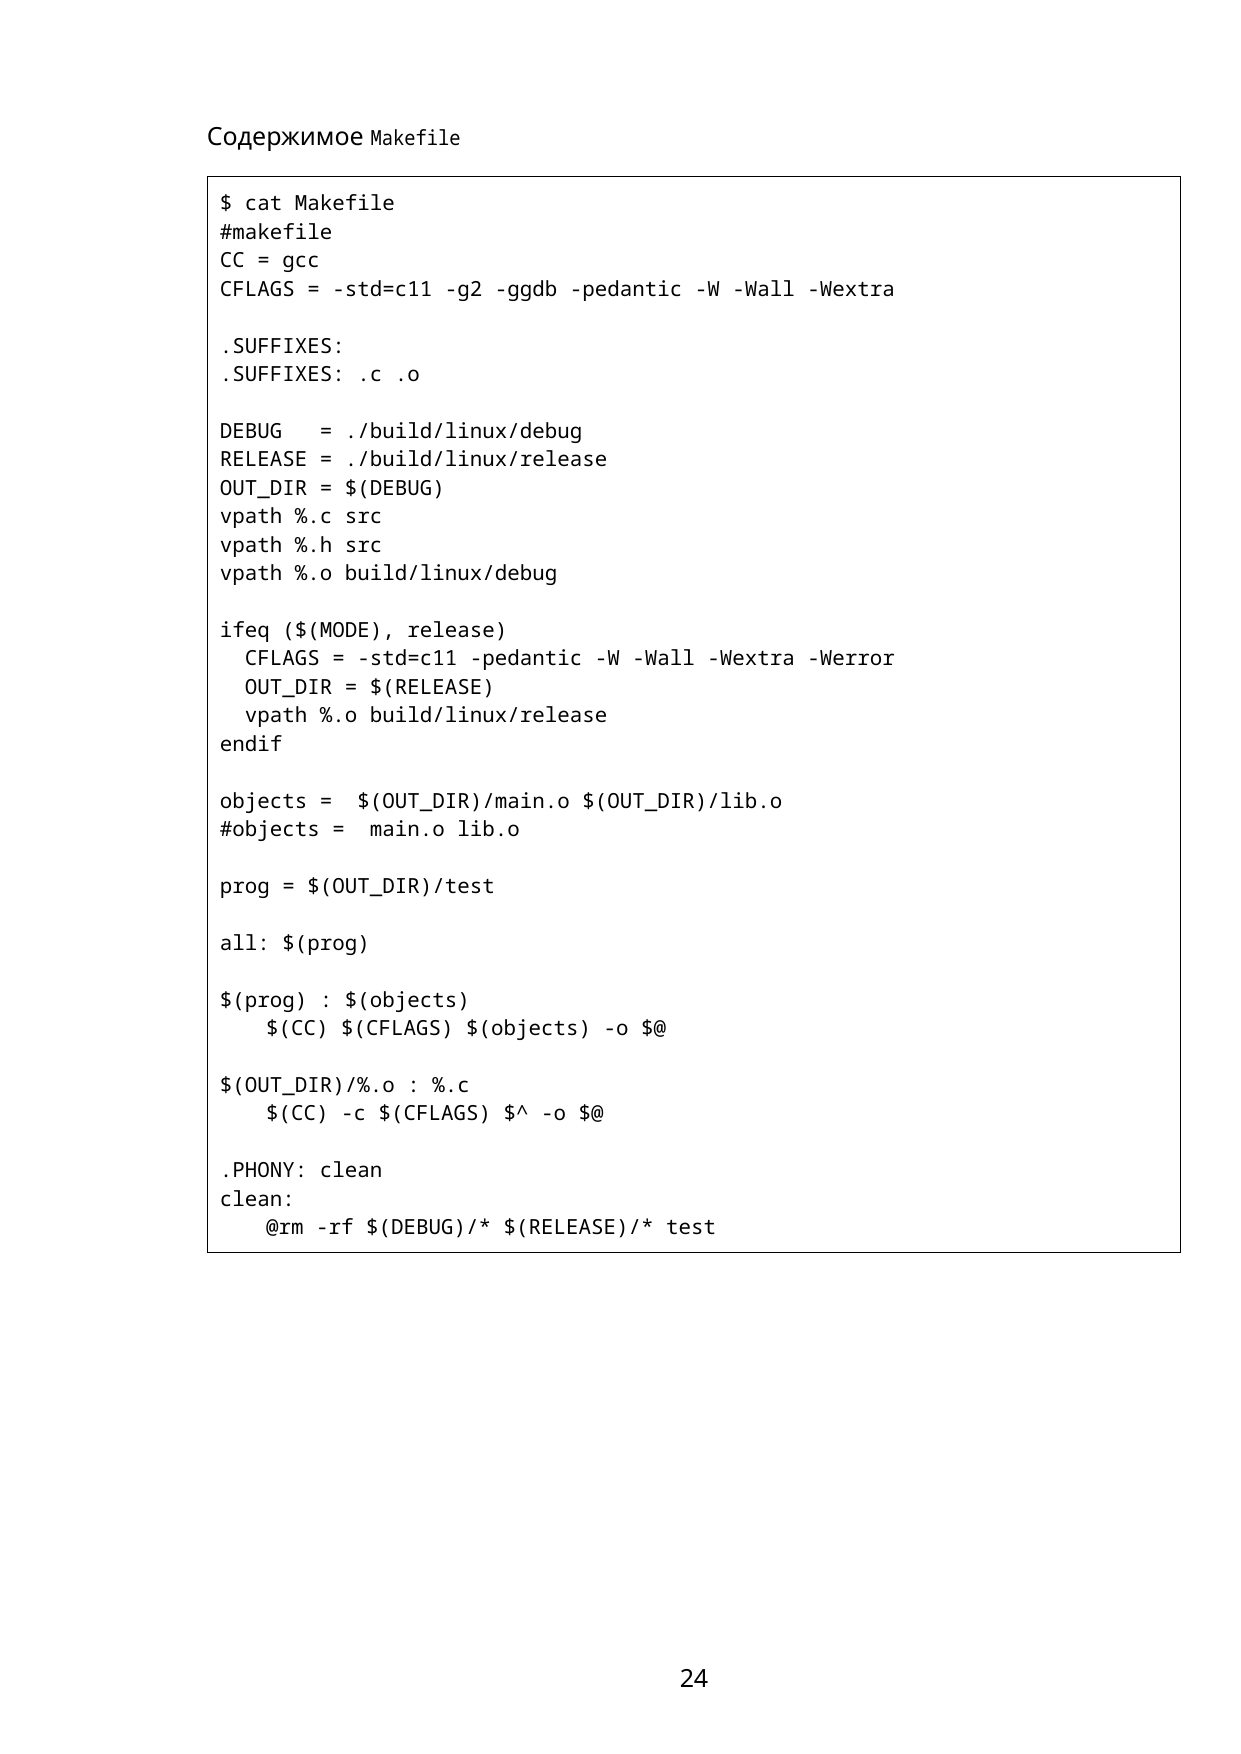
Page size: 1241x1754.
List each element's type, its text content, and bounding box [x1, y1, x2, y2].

text CC = gcc [208, 233, 1180, 261]
text OUT_DIR = $(DEBUG) [208, 460, 1180, 488]
text $ cat Makefile [208, 177, 1180, 204]
text objects = $(OUT_DIR)/main.o $(OUT_DIR)/lib.o [208, 773, 1180, 801]
text .SUFFIXES: [208, 318, 1180, 346]
text CFLAGS = -std=c11 -pedantic -W -Wall -Wextra -Werror [208, 631, 1180, 659]
text ifeq ($(MODE), release) [208, 602, 1180, 631]
text vpath %.h src [208, 517, 1180, 545]
text $(CC) $(CFLAGS) $(objects) -o $@ [208, 1000, 1180, 1042]
text DEBUG = ./build/linux/debug [208, 403, 1180, 432]
text CFLAGS = -std=c11 -g2 -ggdb -pedantic -W -Wall -Wextra [208, 261, 1180, 302]
text @rm -rf $(DEBUG)/* $(RELEASE)/* test [208, 1199, 1180, 1252]
text $(OUT_DIR)/%.o : %.c [208, 1057, 1180, 1086]
text $(prog) : $(objects) [208, 972, 1180, 1000]
text OUT_DIR = $(RELEASE) [208, 659, 1180, 688]
text Содержимое Makefile [148, 118, 1181, 152]
text vpath %.c src [208, 488, 1180, 517]
text RELEASE = ./build/linux/release [208, 432, 1180, 460]
text .PHONY: clean [208, 1143, 1180, 1171]
text .SUFFIXES: .c .o [208, 346, 1180, 388]
text clean: [208, 1171, 1180, 1199]
text endif [208, 716, 1180, 757]
text #objects = main.o lib.o [208, 801, 1180, 843]
text all: $(prog) [208, 915, 1180, 956]
text prog = $(OUT_DIR)/test [208, 858, 1180, 899]
text vpath %.o build/linux/debug [208, 545, 1180, 587]
text $(CC) -c $(CFLAGS) $^ -o $@ [208, 1086, 1180, 1127]
text #makefile [208, 204, 1180, 233]
text vpath %.o build/linux/release [208, 688, 1180, 716]
